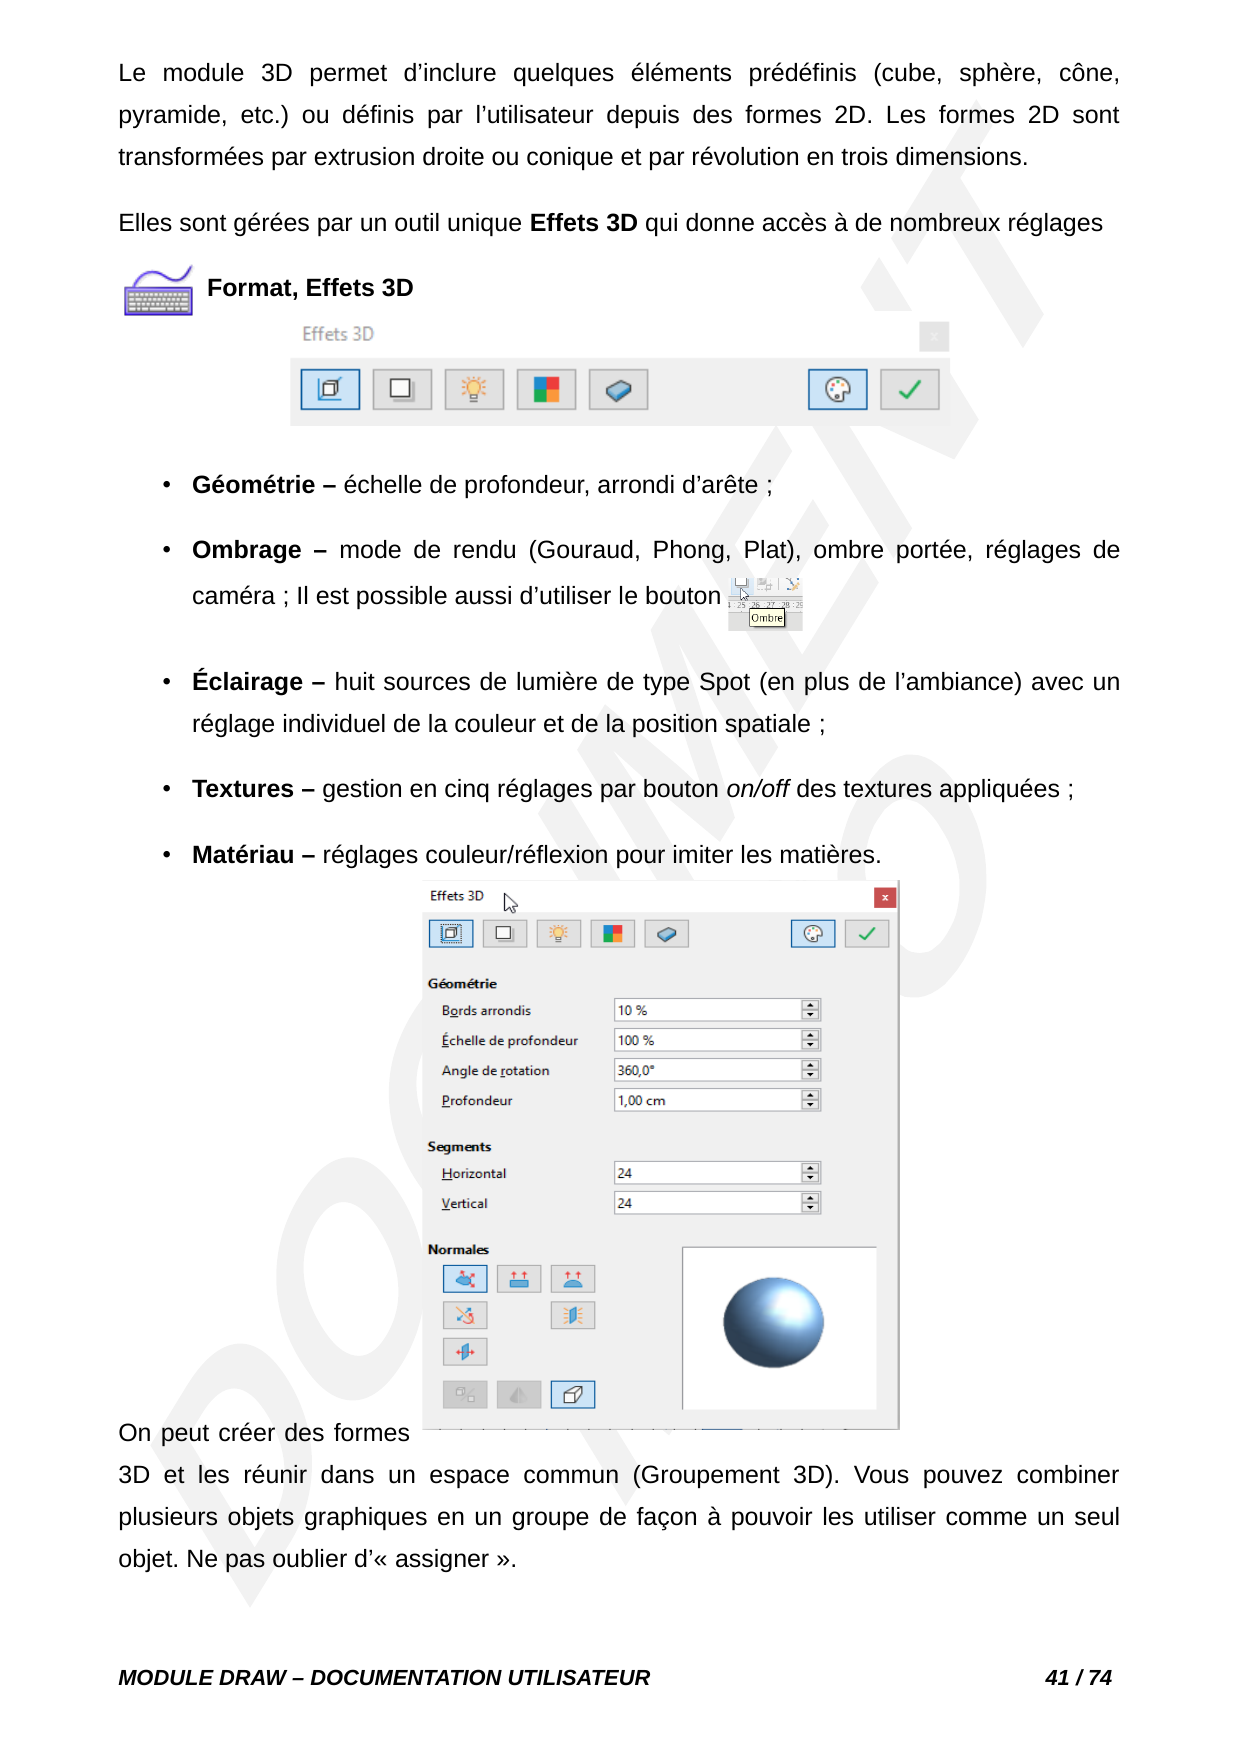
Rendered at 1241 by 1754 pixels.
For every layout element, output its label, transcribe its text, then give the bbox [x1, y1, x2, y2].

list Éclairage – huit sources de lumière de type Spot (en plus de l’ambiance) avec un réglage individuel de la couleur et de la position spatiale ; [162, 668, 1122, 738]
list Géométrie – échelle de profondeur, arrondi d’arête ; [162, 470, 1122, 498]
list Matériau – réglages couleur/réflexion pour imiter les matières. [162, 841, 1122, 869]
list Textures – gestion en cinq réglages par bouton on/off des textures appliquées ; [162, 775, 1122, 803]
picture [422, 880, 900, 1430]
list Ombrage – mode de rendu (Gouraud, Phong, Plat), ombre portée, réglages de caméra ; Il est possible aussi d’utiliser le bouton [162, 536, 1122, 630]
picture [290, 311, 951, 426]
text Format, Effets 3D [195, 274, 1122, 302]
picture [120, 255, 195, 330]
text Le module 3D permet d’inclure quelques éléments prédéfinis (cube, sphère, cône, pyramide, etc.) ou définis par l’utilisateur depuis des formes 2D. Les formes 2D sont transformées par extrusion droite ou conique et par révolution en trois dimensions. [118, 59, 1122, 171]
text On peut créer des formes 3D et les réunir dans un espace commun (Groupement 3D). Vous pouvez combiner plusieurs objets graphiques en un groupe de façon à pouvoir les utiliser comme un seul objet. Ne pas oublier d’« assigner ». [118, 1419, 1122, 1572]
picture [728, 578, 803, 631]
text Elles sont gérées par un outil unique Effets 3D qui donne accès à de nombreux réglages [118, 208, 1122, 236]
